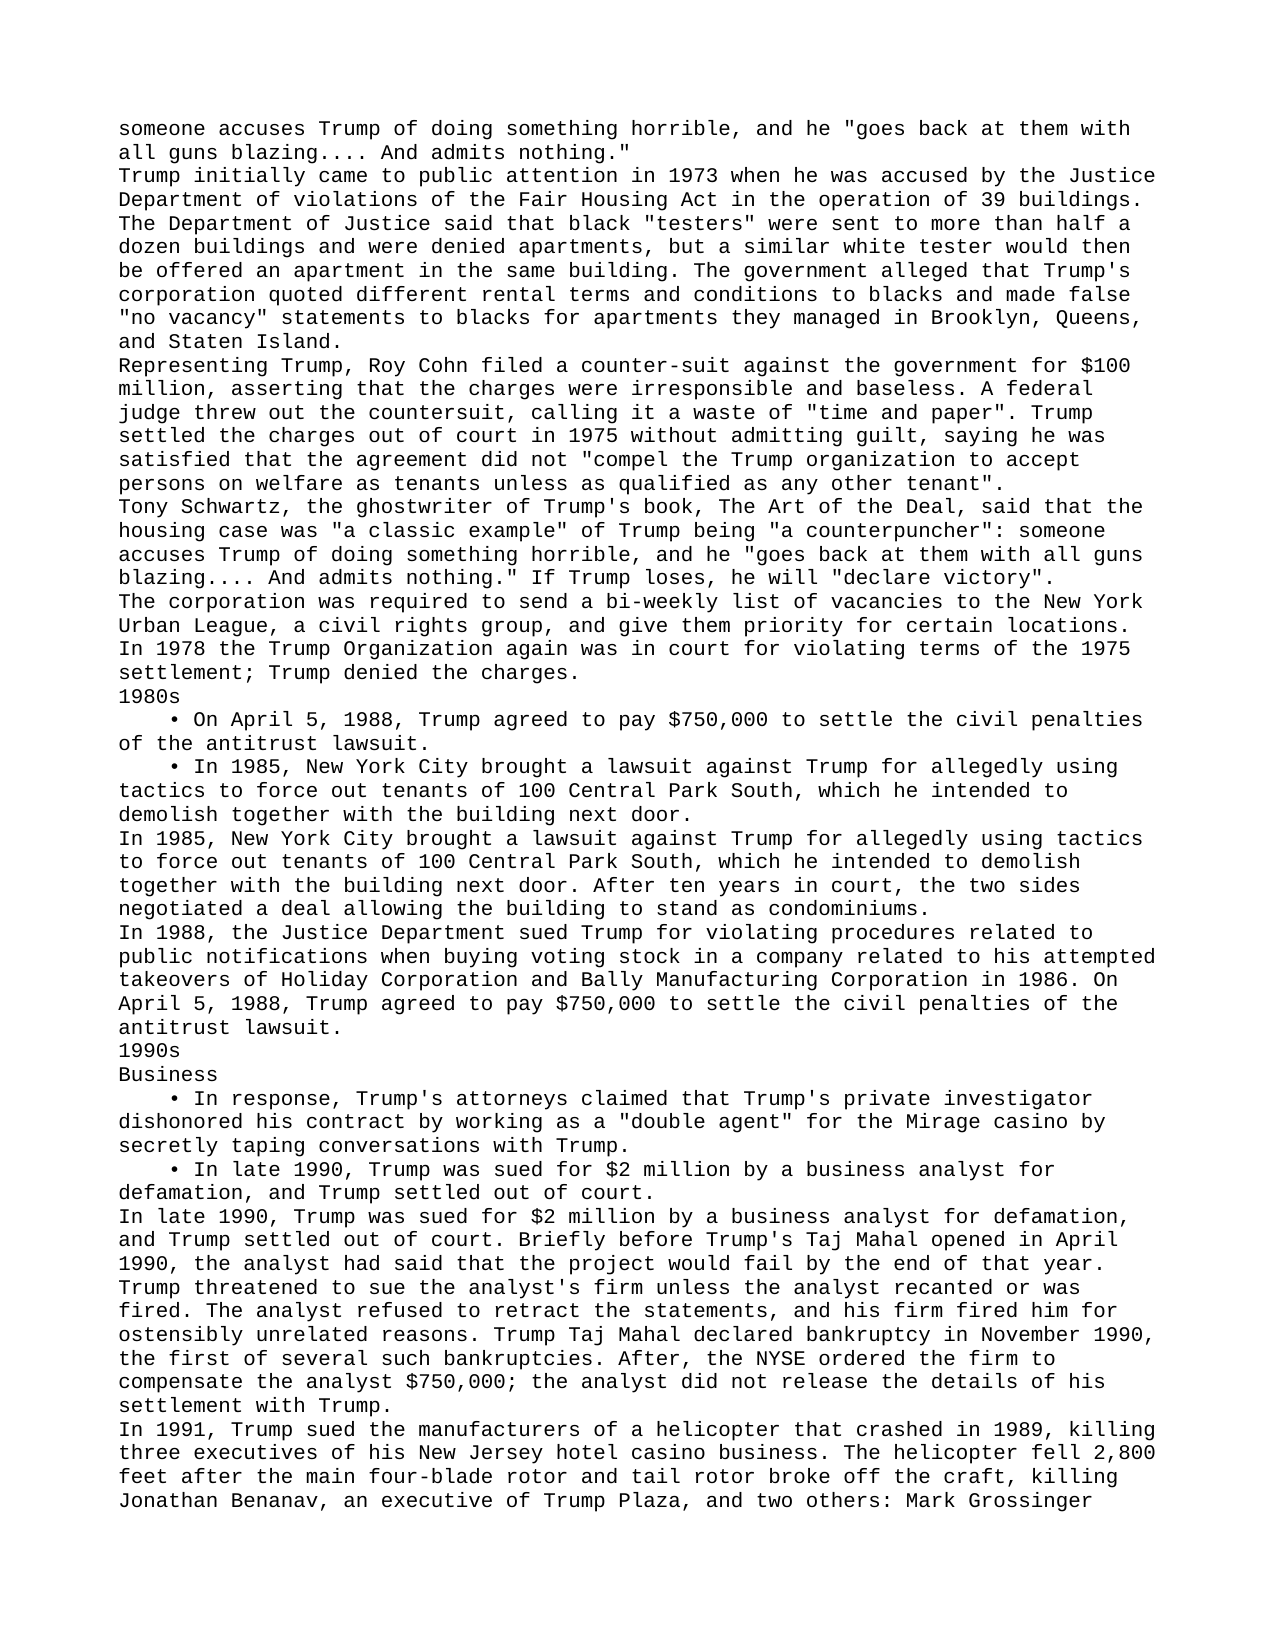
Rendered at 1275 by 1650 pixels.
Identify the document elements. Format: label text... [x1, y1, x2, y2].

text 1990s [118, 1040, 1157, 1064]
text • In 1985, New York City brought a lawsuit against Trump for allegedly using tactics to force out tenants of 100 Central Park South, which he intended to demolish together with the building next door. [118, 757, 1157, 827]
text • In late 1990, Trump was sued for $2 million by a business analyst for defamation, and Trump settled out of court. [118, 1158, 1157, 1206]
text In late 1990, Trump was sued for $2 million by a business analyst for defamation, and Trump settled out of court. Briefly before Trump's Taj Mahal opened in April 1990, the analyst had said that the project would fail by the end of that year. Trump threatened to sue the analyst's firm unless the analyst recanted or was fired. The analyst refused to retract the statements, and his firm fired him for ostensibly unrelated reasons. Trump Taj Mahal declared bankruptcy in November 1990, the first of several such bankruptcies. After, the NYSE ordered the firm to compensate the analyst $750,000; the analyst did not release the details of his settlement with Trump. [118, 1206, 1157, 1419]
text Trump initially came to public attention in 1973 when he was accused by the Justice Department of violations of the Fair Housing Act in the operation of 39 buildings. The Department of Justice said that black "testers" were sent to more than half a dozen buildings and were denied apartments, but a similar white tester would then be offered an apartment in the same building. The government alleged that Trump's corporation quoted different rental terms and conditions to blacks and made false "no vacancy" statements to blacks for apartments they managed in Brooklyn, Queens, and Staten Island. [118, 165, 1157, 354]
text In 1988, the Justice Department sued Trump for violating procedures related to public notifications when buying voting stock in a company related to his attempted takeovers of Holiday Corporation and Bally Manufacturing Corporation in 1986. On April 5, 1988, Trump agreed to pay $750,000 to settle the civil penalties of the antitrust lawsuit. [118, 922, 1157, 1040]
text • In response, Trump's attorneys claimed that Trump's private investigator dishonored his contract by working as a "double agent" for the Mirage casino by secretly taping conversations with Trump. [118, 1088, 1157, 1158]
text In 1985, New York City brought a lawsuit against Trump for allegedly using tactics to force out tenants of 100 Central Park South, which he intended to demolish together with the building next door. After ten years in court, the two sides negotiated a deal allowing the building to stand as condominiums. [118, 827, 1157, 922]
text 1980s [118, 686, 1157, 709]
text The corporation was required to send a bi-weekly list of vacancies to the New York Urban League, a civil rights group, and give them priority for certain locations. In 1978 the Trump Organization again was in court for violating terms of the 1975 settlement; Trump denied the charges. [118, 591, 1157, 686]
text Tony Schwartz, the ghostwriter of Trump's book, The Art of the Deal, said that the housing case was "a classic example" of Trump being "a counterpuncher": someone accuses Trump of doing something horrible, and he "goes back at them with all guns blazing.... And admits nothing." If Trump loses, he will "declare victory". [118, 496, 1157, 591]
text • On April 5, 1988, Trump agreed to pay $750,000 to settle the civil penalties of the antitrust lawsuit. [118, 709, 1157, 757]
text Business [118, 1064, 1157, 1088]
text In 1991, Trump sued the manufacturers of a helicopter that crashed in 1989, killing three executives of his New Jersey hotel casino business. The helicopter fell 2,800 feet after the main four-blade rotor and tail rotor broke off the craft, killing Jonathan Benanav, an executive of Trump Plaza, and two others: Mark Grossinger [118, 1419, 1157, 1513]
text someone accuses Trump of doing something horrible, and he "goes back at them with all guns blazing.... And admits nothing." [118, 118, 1157, 165]
text Representing Trump, Roy Cohn filed a counter-suit against the government for $100 million, asserting that the charges were irresponsible and baseless. A federal judge threw out the countersuit, calling it a waste of "time and paper". Trump settled the charges out of court in 1975 without admitting guilt, saying he was satisfied that the agreement did not "compel the Trump organization to accept persons on welfare as tenants unless as qualified as any other tenant". [118, 354, 1157, 496]
